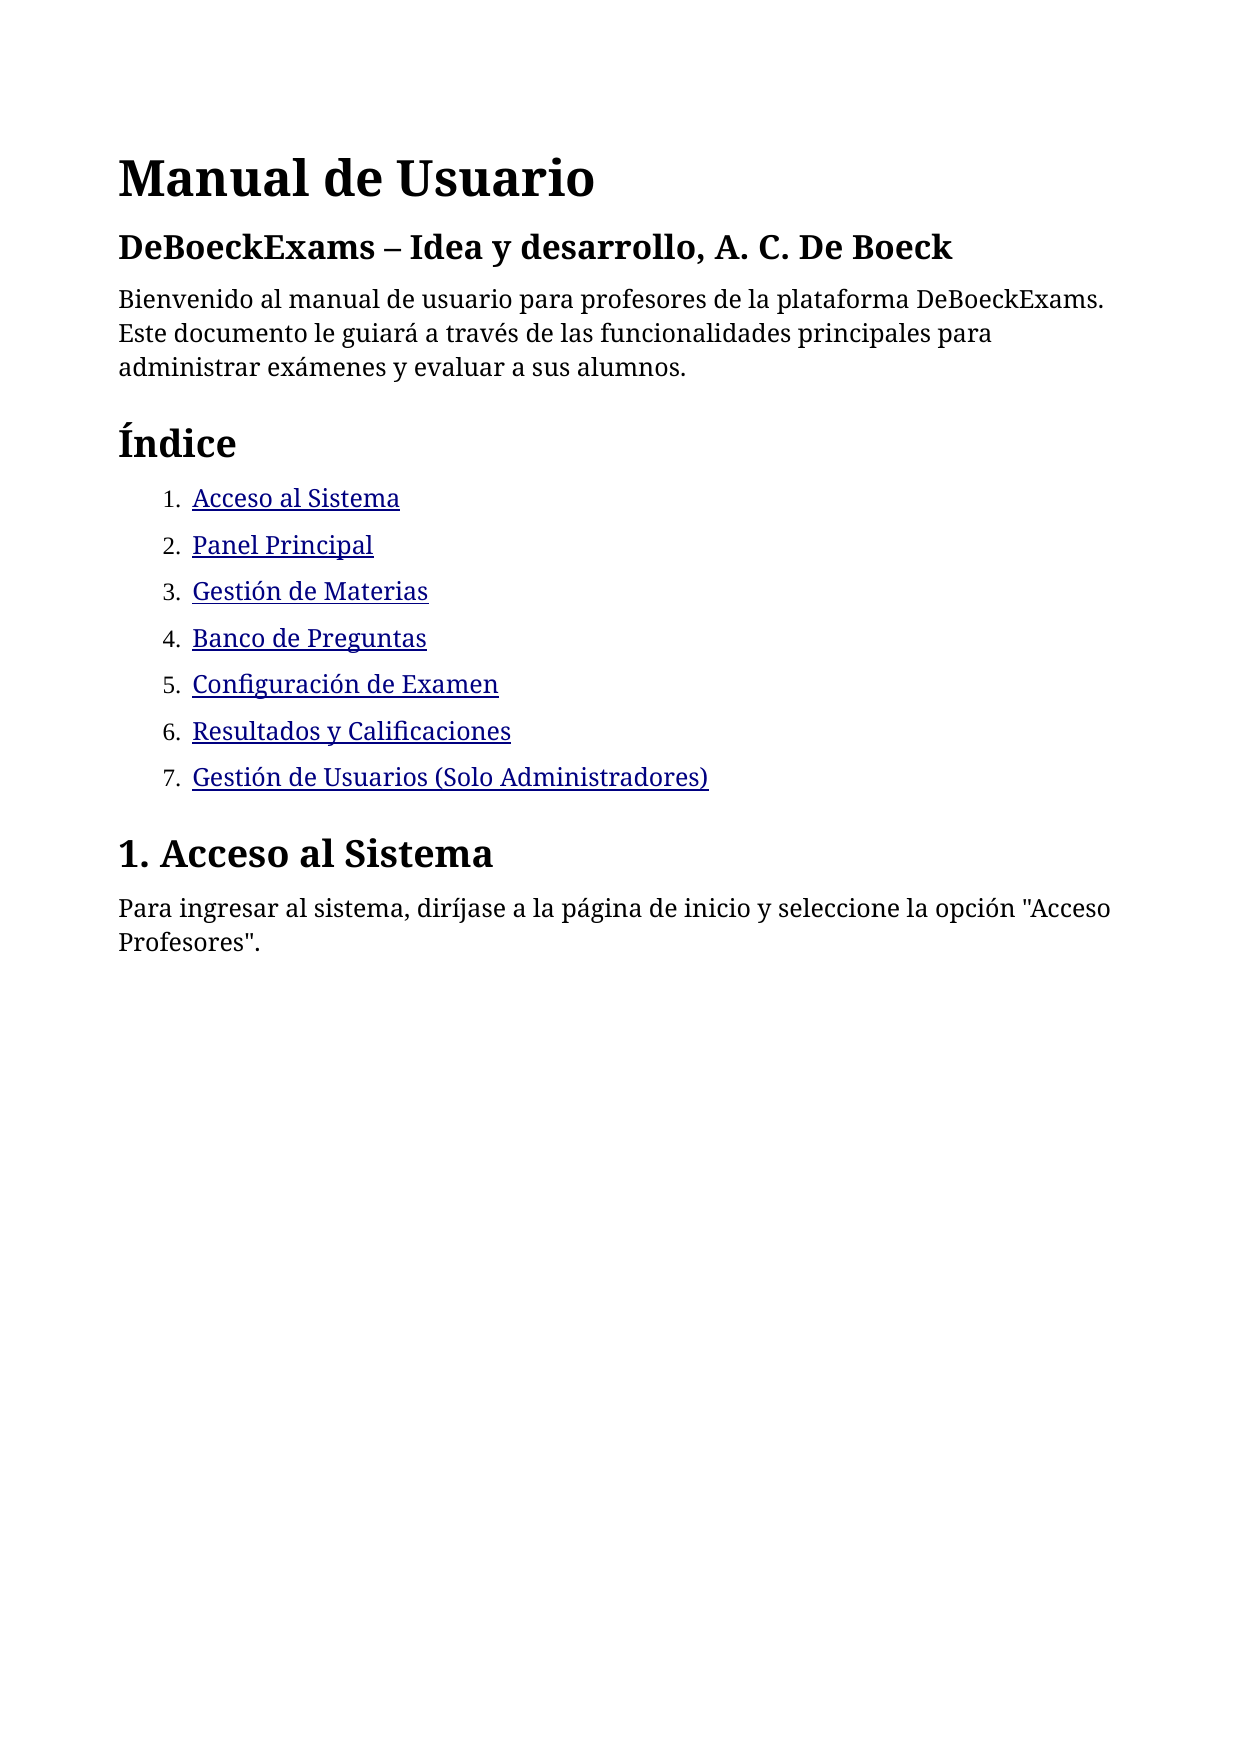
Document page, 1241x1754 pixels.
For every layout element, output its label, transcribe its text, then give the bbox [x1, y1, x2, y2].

text DeBoeckExams – Idea y desarrollo, A. C. De Boeck [118, 224, 1122, 269]
list Panel Principal [162, 527, 1122, 561]
subtitle Índice [118, 417, 1122, 468]
subtitle 1. Acceso al Sistema [118, 827, 1122, 878]
subtitle Manual de Usuario [118, 143, 1122, 211]
list Acceso al Sistema [162, 481, 1122, 515]
text Para ingresar al sistema, diríjase a la página de inicio y seleccione la opción "Acceso Profesores". [118, 891, 1122, 959]
list Resultados y Calificaciones [162, 713, 1122, 748]
list Configuración de Examen [162, 667, 1122, 701]
text Bienvenido al manual de usuario para profesores de la plataforma DeBoeckExams. Este documento le guiará a través de las funcionalidades principales para administrar exámenes y evaluar a sus alumnos. [118, 282, 1122, 384]
list Gestión de Materias [162, 574, 1122, 608]
list Banco de Preguntas [162, 620, 1122, 654]
list Gestión de Usuarios (Solo Administradores) [162, 760, 1122, 794]
